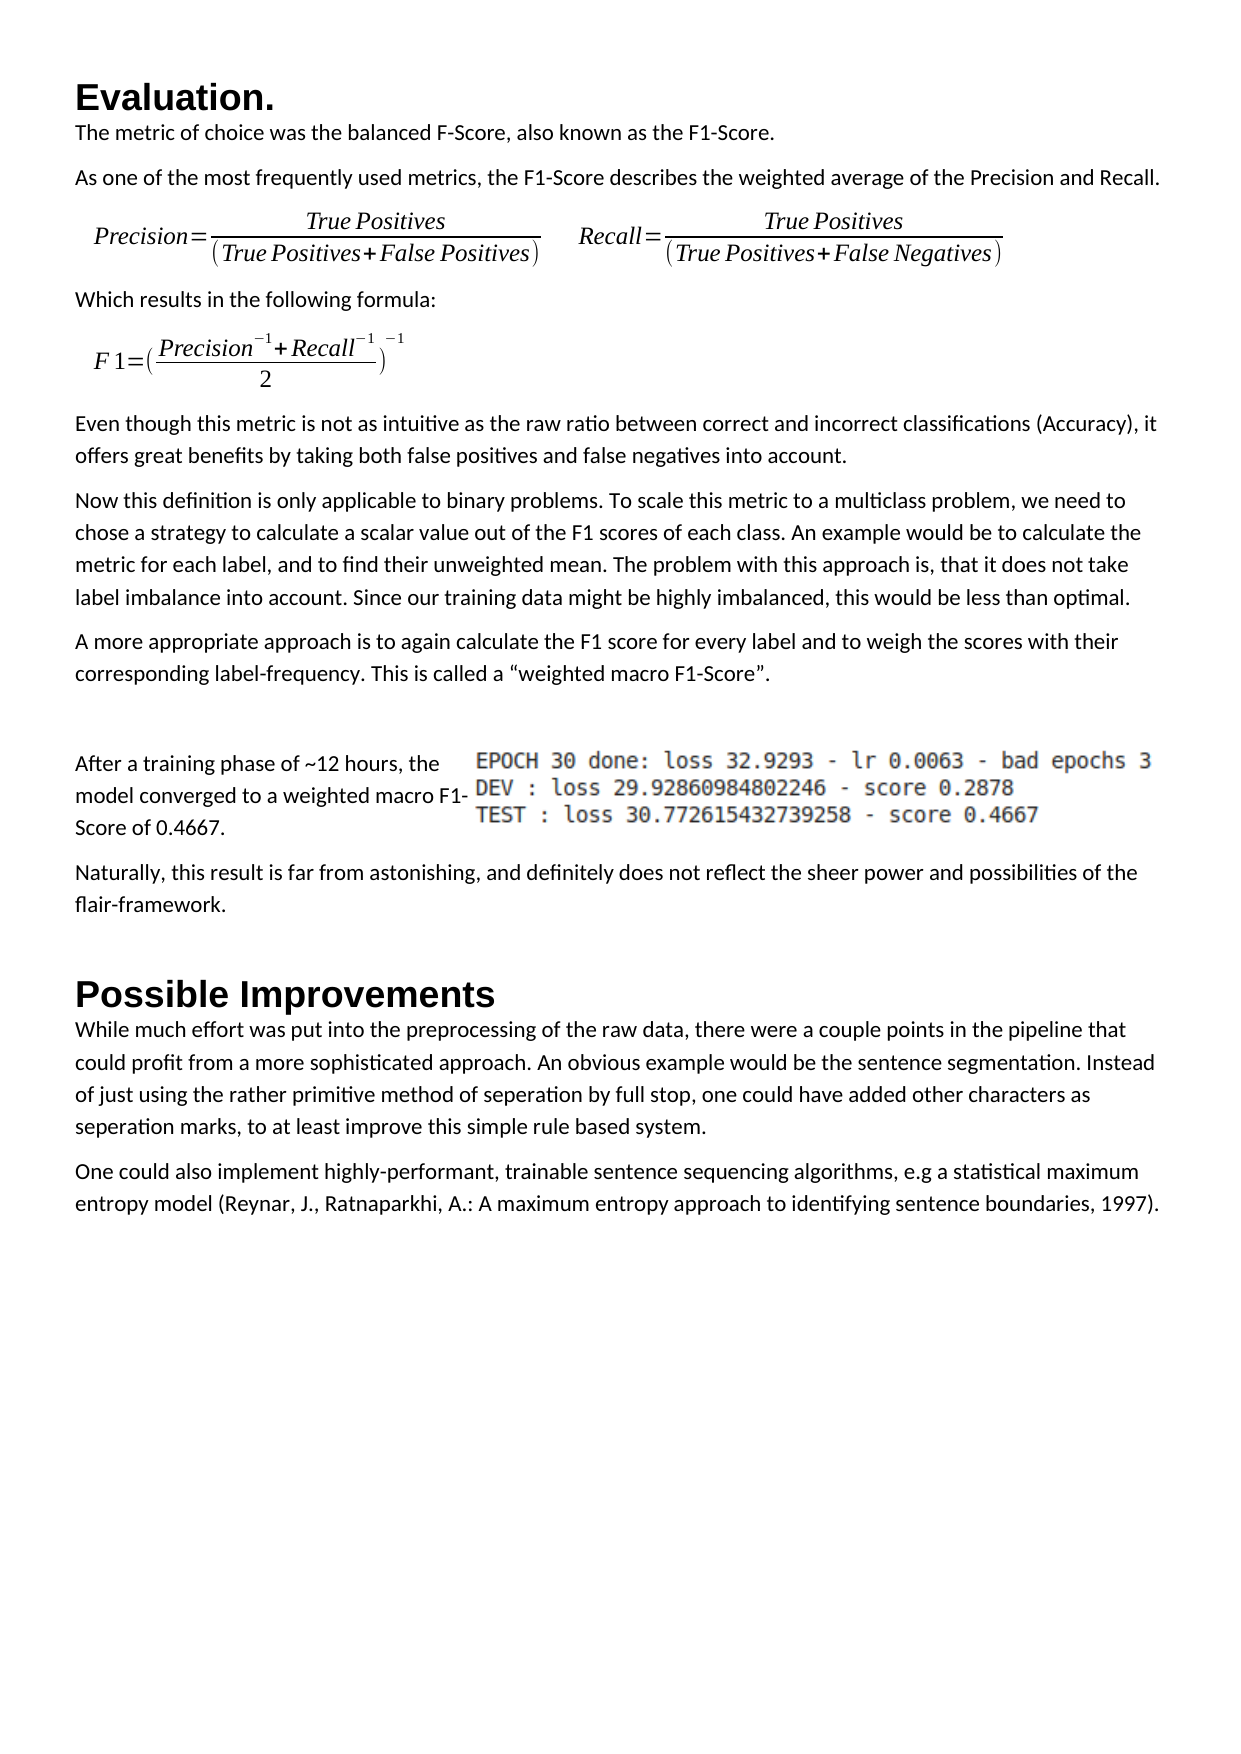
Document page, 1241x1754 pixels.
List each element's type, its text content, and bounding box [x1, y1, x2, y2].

text After a training phase of ~12 hours, the model converged to a weighted macro F1- Score of 0.4667. [75, 749, 1165, 841]
subtitle Possible Improvements [75, 972, 1165, 1016]
text Now this definition is only applicable to binary problems. To scale this metric to a multiclass problem, we need to chose a strategy to calculate a scalar value out of the F1 scores of each class. An example would be to calculate the metric for each label, and to find their unweighted mean. The problem with this approach is, that it does not take label imbalance into account. Since our training data might be highly imbalanced, this would be less than optimal. [75, 486, 1165, 611]
text A more appropriate approach is to again calculate the F1 score for every label and to weigh the scores with their corresponding label-frequency. This is called a “weighted macro F1-Score”. [75, 627, 1165, 688]
text The metric of choice was the balanced F-Score, also known as the F1-Score. [75, 118, 1165, 146]
text One could also implement highly-performant, trainable sentence sequencing algorithms, e.g a statistical maximum entropy model (Reynar, J., Ratnaparkhi, A.: A maximum entropy approach to identifying sentence boundaries, 1997). [75, 1157, 1165, 1217]
text Which results in the following formula: [75, 285, 1165, 313]
text As one of the most frequently used metrics, the F1-Score describes the weighted average of the Precision and Recall. [75, 163, 1165, 191]
text Naturally, this result is far from astonishing, and definitely does not reflect the sheer power and possibilities of the flair-framework. [75, 858, 1165, 918]
text While much effort was put into the preprocessing of the raw data, there were a couple points in the pipeline that could profit from a more sophisticated approach. An obvious example would be the sentence segmentation. Instead of just using the rather primitive method of seperation by full stop, one could have added other characters as seperation marks, to at least improve this simple rule based system. [75, 1016, 1165, 1140]
picture [471, 748, 1164, 829]
text Even though this metric is not as intuitive as the raw ratio between correct and incorrect classifications (Accuracy), it offers great benefits by taking both false positives and false negatives into account. [75, 409, 1165, 469]
subtitle Evaluation. [75, 75, 1165, 118]
